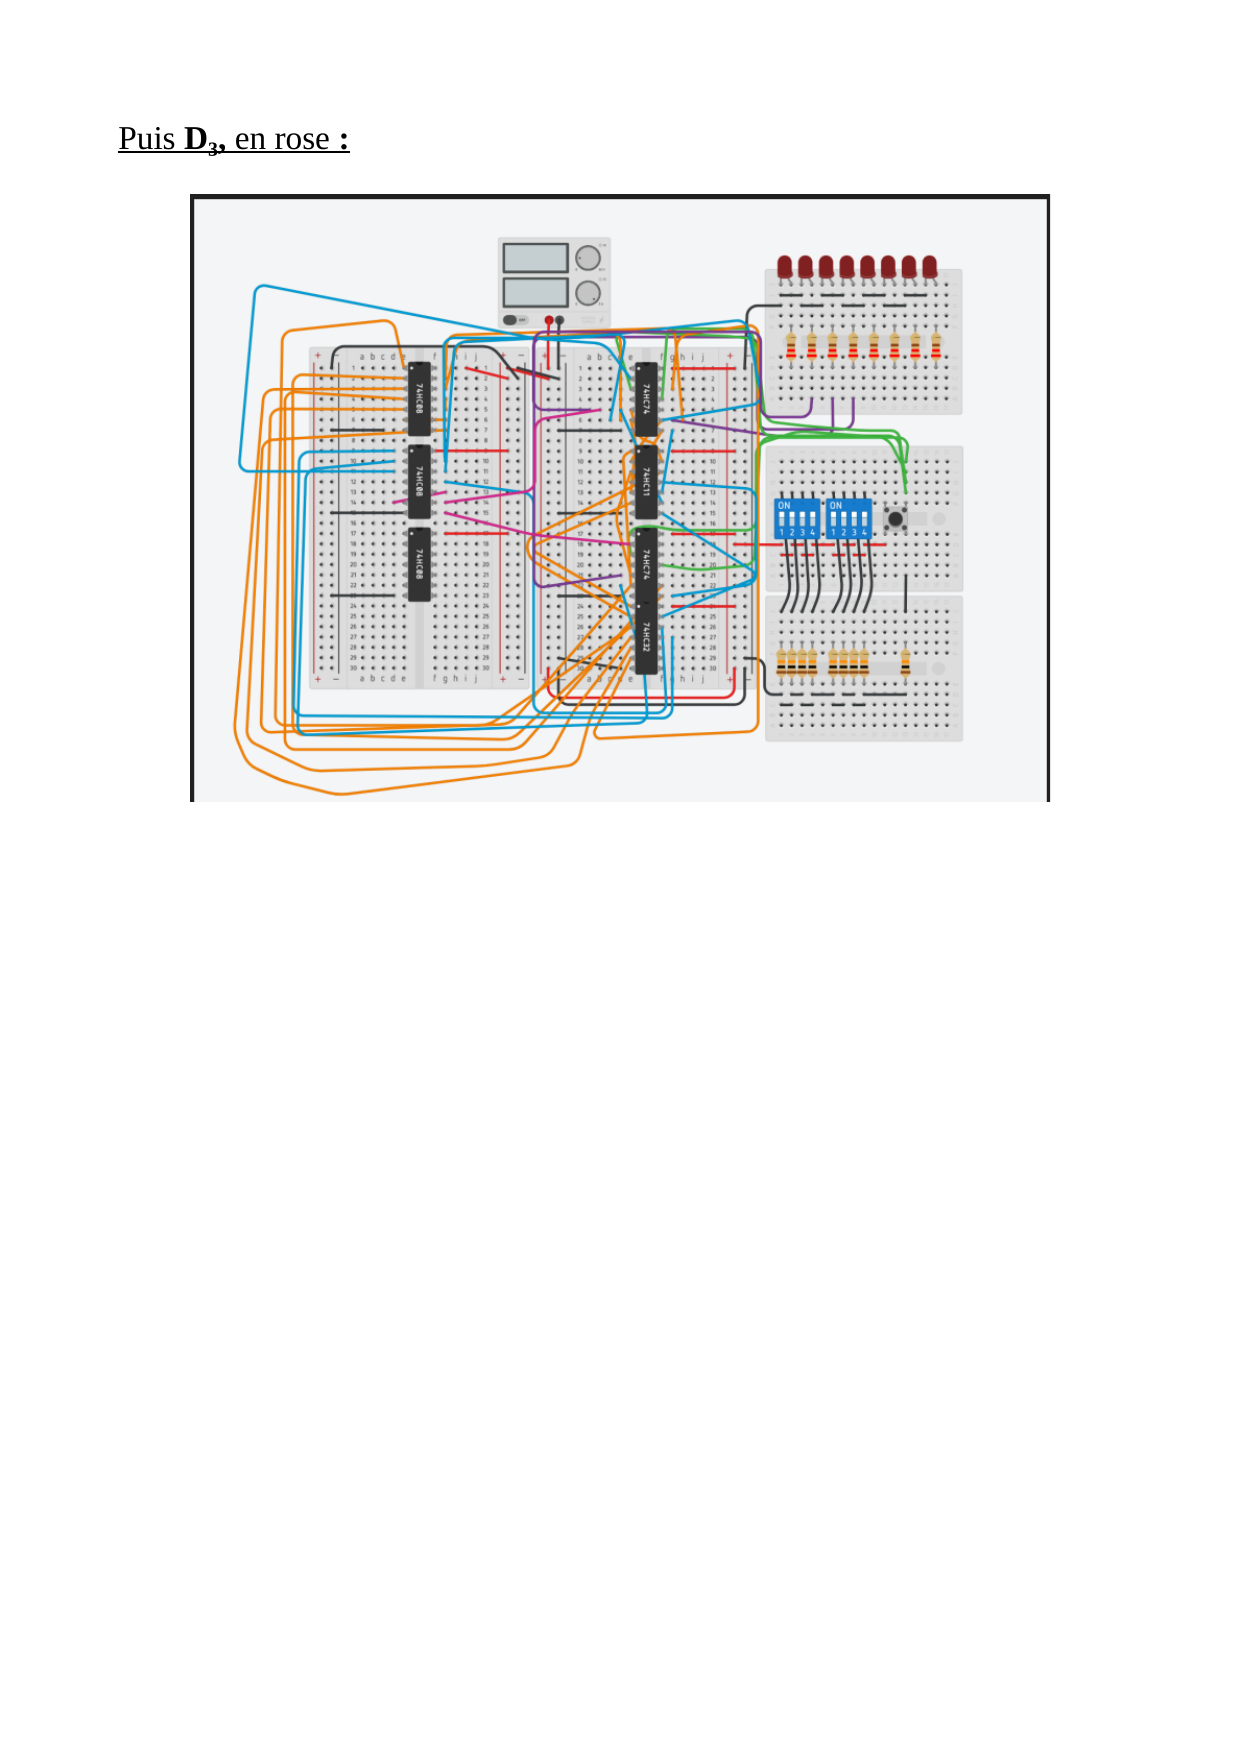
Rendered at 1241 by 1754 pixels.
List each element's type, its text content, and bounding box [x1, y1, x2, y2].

text Puis D₃, en rose : [118, 118, 1122, 156]
picture [190, 194, 1051, 802]
